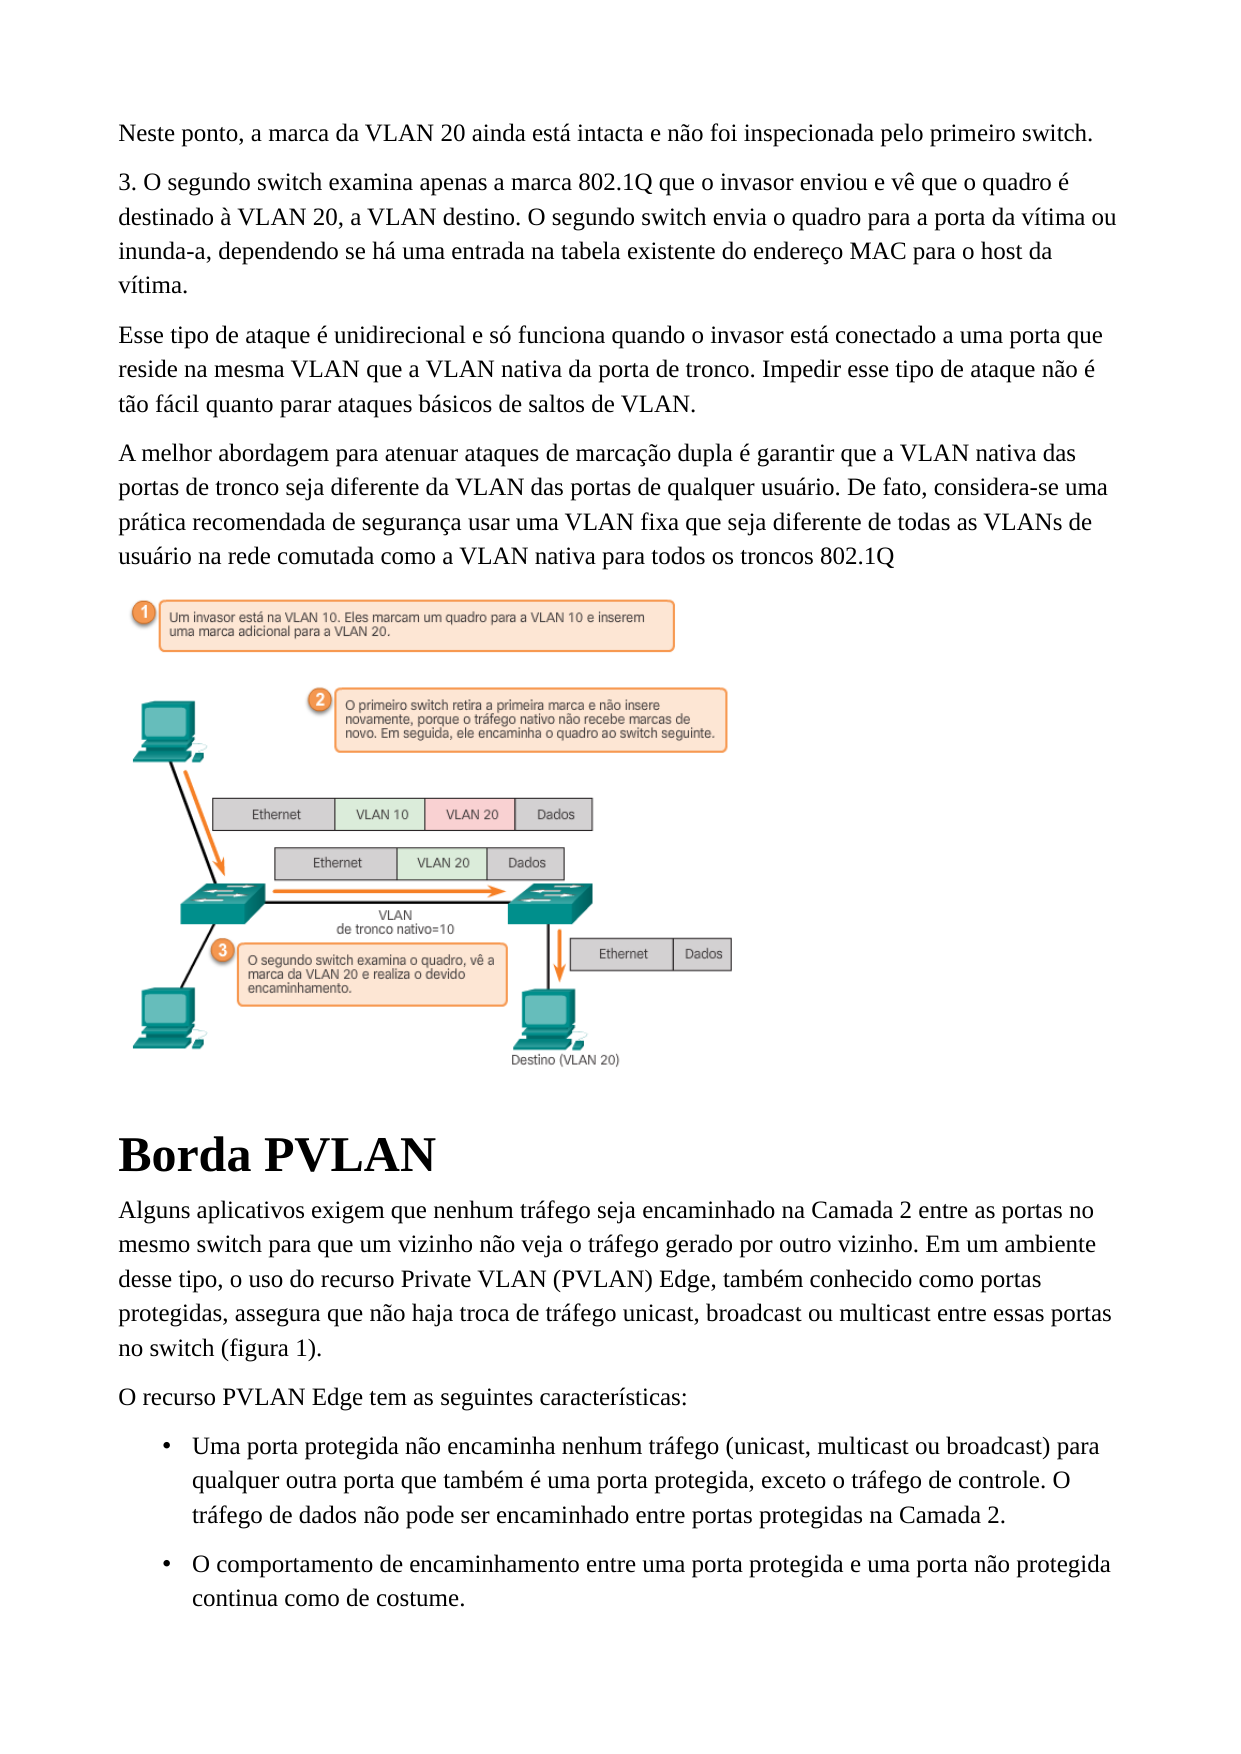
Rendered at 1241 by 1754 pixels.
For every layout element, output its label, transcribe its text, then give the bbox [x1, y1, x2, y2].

text 3. O segundo switch examina apenas a marca 802.1Q que o invasor enviou e vê que o quadro é destinado à VLAN 20, a VLAN destino. O segundo switch envia o quadro para a porta da vítima ou inunda-a, dependendo se há uma entrada na tabela existente do endereço MAC para o host da vítima. [118, 167, 1122, 299]
text Esse tipo de ataque é unidirecional e só funciona quando o invasor está conectado a uma porta que reside na mesma VLAN que a VLAN nativa da porta de tronco. Impedir esse tipo de ataque não é tão fácil quanto parar ataques básicos de saltos de VLAN. [118, 320, 1122, 417]
text O recurso PVLAN Edge tem as seguintes características: [118, 1382, 1122, 1410]
list O comportamento de encaminhamento entre uma porta protegida e uma porta não protegida continua como de costume. [162, 1549, 1122, 1612]
picture [118, 590, 735, 1071]
text A melhor abordagem para atenuar ataques de marcação dupla é garantir que a VLAN nativa das portas de tronco seja diferente da VLAN das portas de qualquer usuário. De fato, considera-se uma prática recomendada de segurança usar uma VLAN fixa que seja diferente de todas as VLANs de usuário na rede comutada como a VLAN nativa para todos os troncos 802.1Q [118, 438, 1122, 570]
text Neste ponto, a marca da VLAN 20 ainda está intacta e não foi inspecionada pelo primeiro switch. [118, 118, 1122, 147]
list Uma porta protegida não encaminha nenhum tráfego (unicast, multicast ou broadcast) para qualquer outra porta que também é uma porta protegida, exceto o tráfego de controle. O tráfego de dados não pode ser encaminhado entre portas protegidas na Camada 2. [162, 1431, 1122, 1528]
subtitle Borda PVLAN [118, 1125, 1122, 1182]
text Alguns aplicativos exigem que nenhum tráfego seja encaminhado na Camada 2 entre as portas no mesmo switch para que um vizinho não veja o tráfego gerado por outro vizinho. Em um ambiente desse tipo, o uso do recurso Private VLAN (PVLAN) Edge, também conhecido como portas protegidas, assegura que não haja troca de tráfego unicast, broadcast ou multicast entre essas portas no switch (figura 1). [118, 1195, 1122, 1361]
